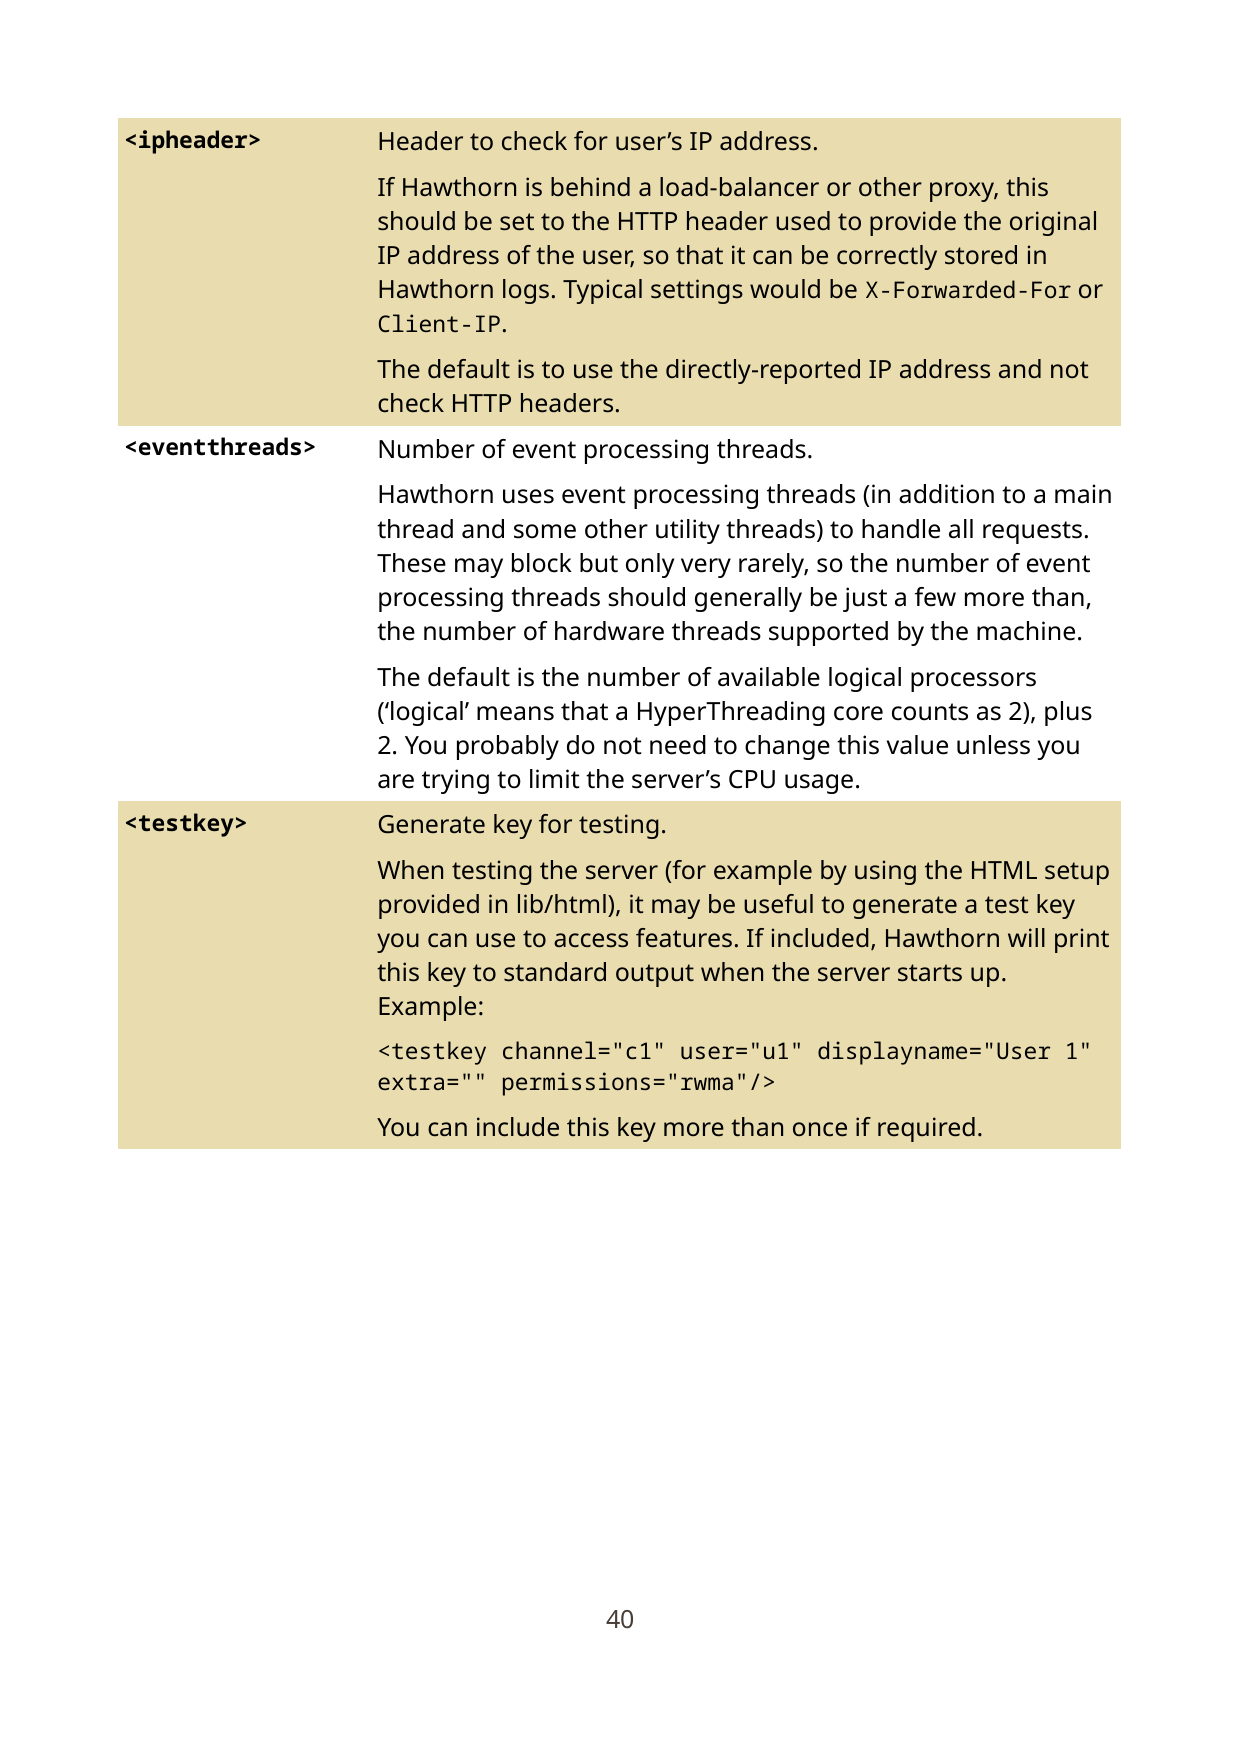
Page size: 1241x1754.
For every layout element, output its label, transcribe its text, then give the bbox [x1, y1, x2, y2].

table_cell <testkey> [118, 801, 371, 1149]
table_cell Number of event processing threads. Hawthorn uses event processing threads (in addition to a main thread and some other utility threads) to handle all requests. These may block but only very rarely, so the number of event processing threads should generally be just a few more than, the number of hardware threads supported by the machine. The default is the number of available logical processors (‘logical’ means that a HyperThreading core counts as 2), plus 2. You probably do not need to change this value unless you are trying to limit the server’s CPU usage. [371, 426, 1121, 801]
table_cell Header to check for user’s IP address. If Hawthorn is behind a load-balancer or other proxy, this should be set to the HTTP header used to provide the original IP address of the user, so that it can be correctly stored in Hawthorn logs. Typical settings would be X-Forwarded-For or Client-IP. The default is to use the directly-reported IP address and not check HTTP headers. [371, 118, 1121, 426]
table_cell Generate key for testing. When testing the server (for example by using the HTML setup provided in lib/html), it may be useful to generate a test key you can use to access features. If included, Hawthorn will print this key to standard output when the server starts up. Example: <testkey channel="c1" user="u1" displayname="User 1" extra="" permissions="rwma"/> You can include this key more than once if required. [371, 801, 1121, 1149]
table_cell <ipheader> [118, 118, 371, 426]
table_cell <eventthreads> [118, 426, 371, 801]
